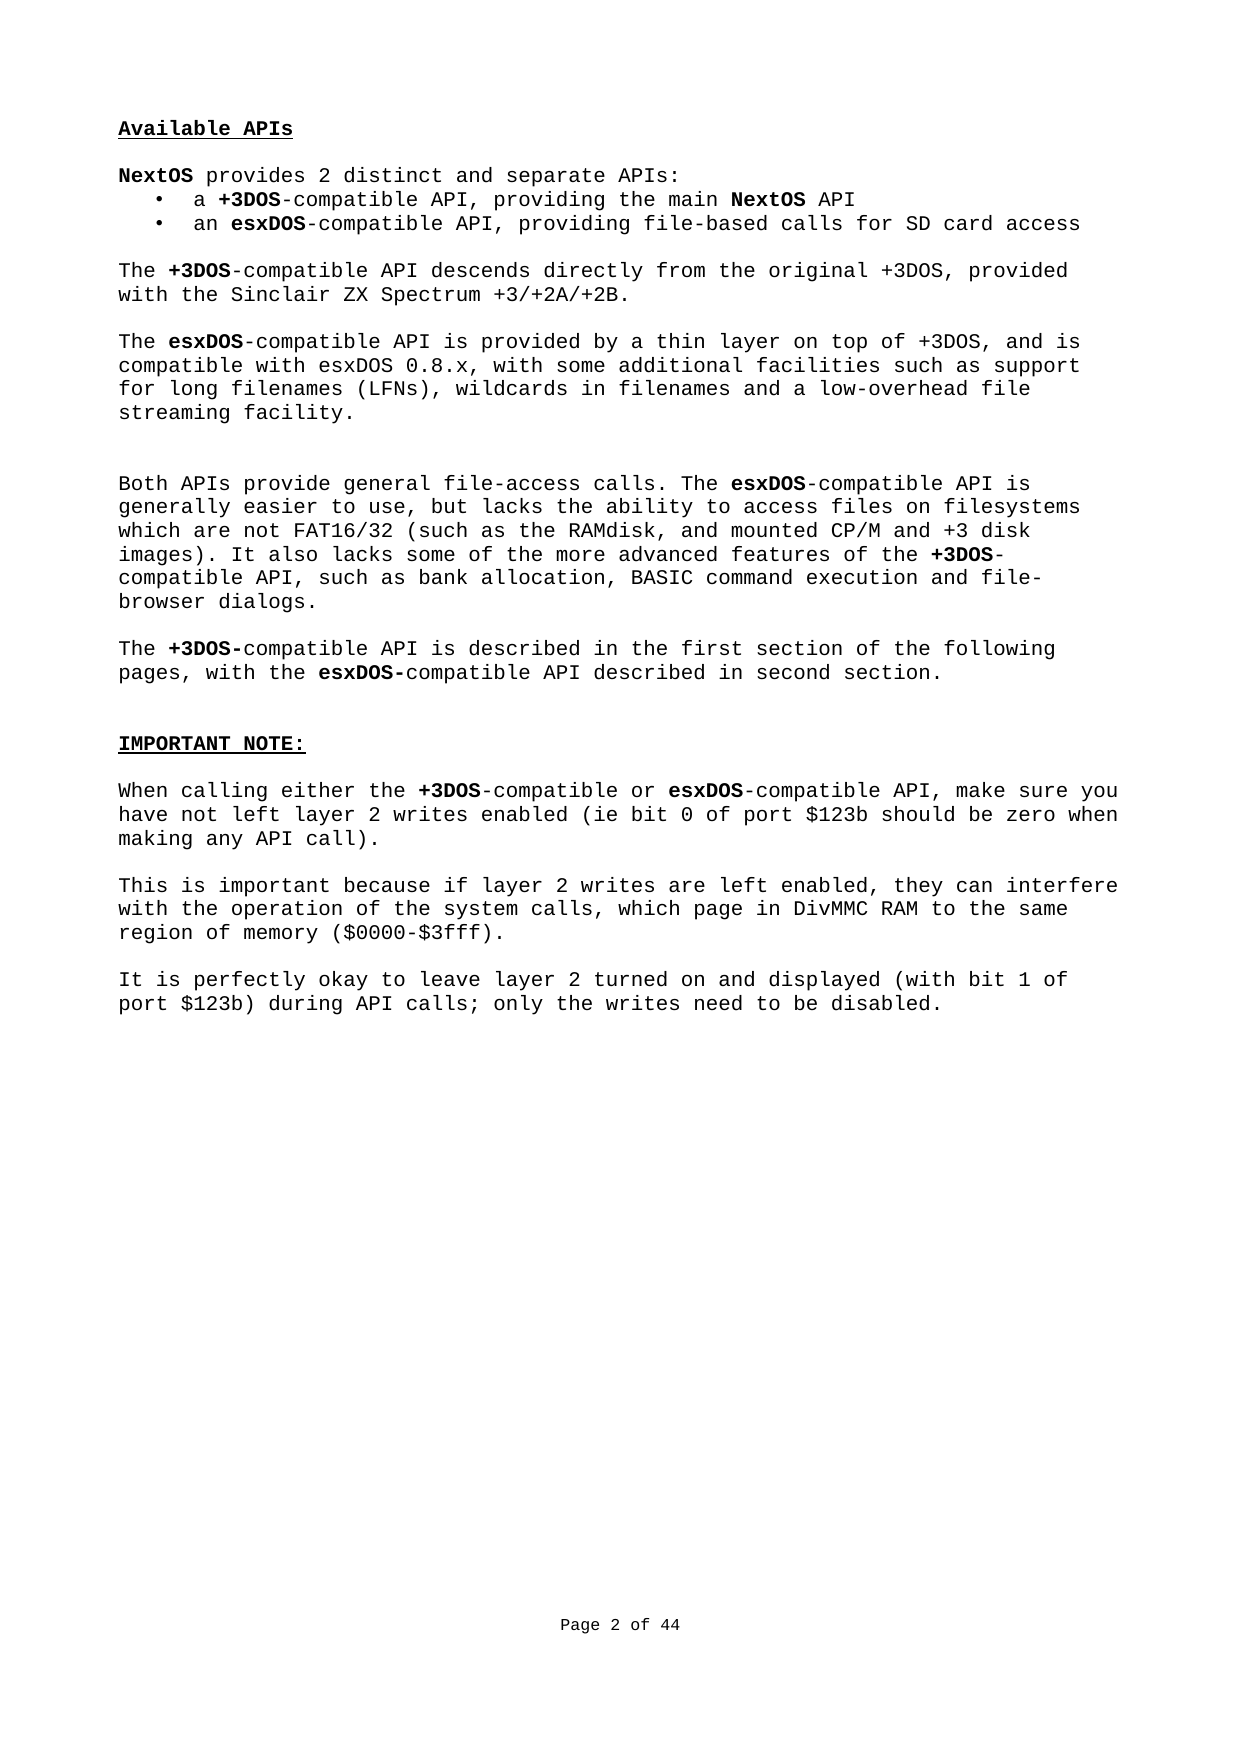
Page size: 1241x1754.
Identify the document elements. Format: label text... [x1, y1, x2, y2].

text When calling either the +3DOS-compatible or esxDOS-compatible API, make sure you have not left layer 2 writes enabled (ie bit 0 of port $123b should be zero when making any API call). [118, 780, 1122, 851]
text It is perfectly okay to leave layer 2 turned on and displayed (with bit 1 of port $123b) during API calls; only the writes need to be disabled. [118, 969, 1122, 1017]
text The +3DOS-compatible API descends directly from the original +3DOS, provided with the Sinclair ZX Spectrum +3/+2A/+2B. [118, 260, 1122, 307]
list an esxDOS-compatible API, providing file-based calls for SD card access [156, 213, 1122, 236]
text The +3DOS-compatible API is described in the first section of the following pages, with the esxDOS-compatible API described in second section. [118, 638, 1122, 686]
text IMPORTANT NOTE: [118, 733, 1122, 757]
text This is important because if layer 2 writes are left enabled, they can interfere with the operation of the system calls, which page in DivMMC RAM to the same region of memory ($0000-$3fff). [118, 875, 1122, 946]
text Available APIs [118, 118, 1122, 142]
text NextOS provides 2 distinct and separate APIs: [118, 165, 1122, 189]
text The esxDOS-compatible API is provided by a thin layer on top of +3DOS, and is compatible with esxDOS 0.8.x, with some additional facilities such as support for long filenames (LFNs), wildcards in filenames and a low-overhead file streaming facility. [118, 331, 1122, 426]
list a +3DOS-compatible API, providing the main NextOS API [156, 189, 1122, 213]
text Both APIs provide general file-access calls. The esxDOS-compatible API is generally easier to use, but lacks the ability to access files on filesystems which are not FAT16/32 (such as the RAMdisk, and mounted CP/M and +3 disk images). It also lacks some of the more advanced features of the +3DOS-compatible API, such as bank allocation, BASIC command execution and file-browser dialogs. [118, 473, 1122, 615]
